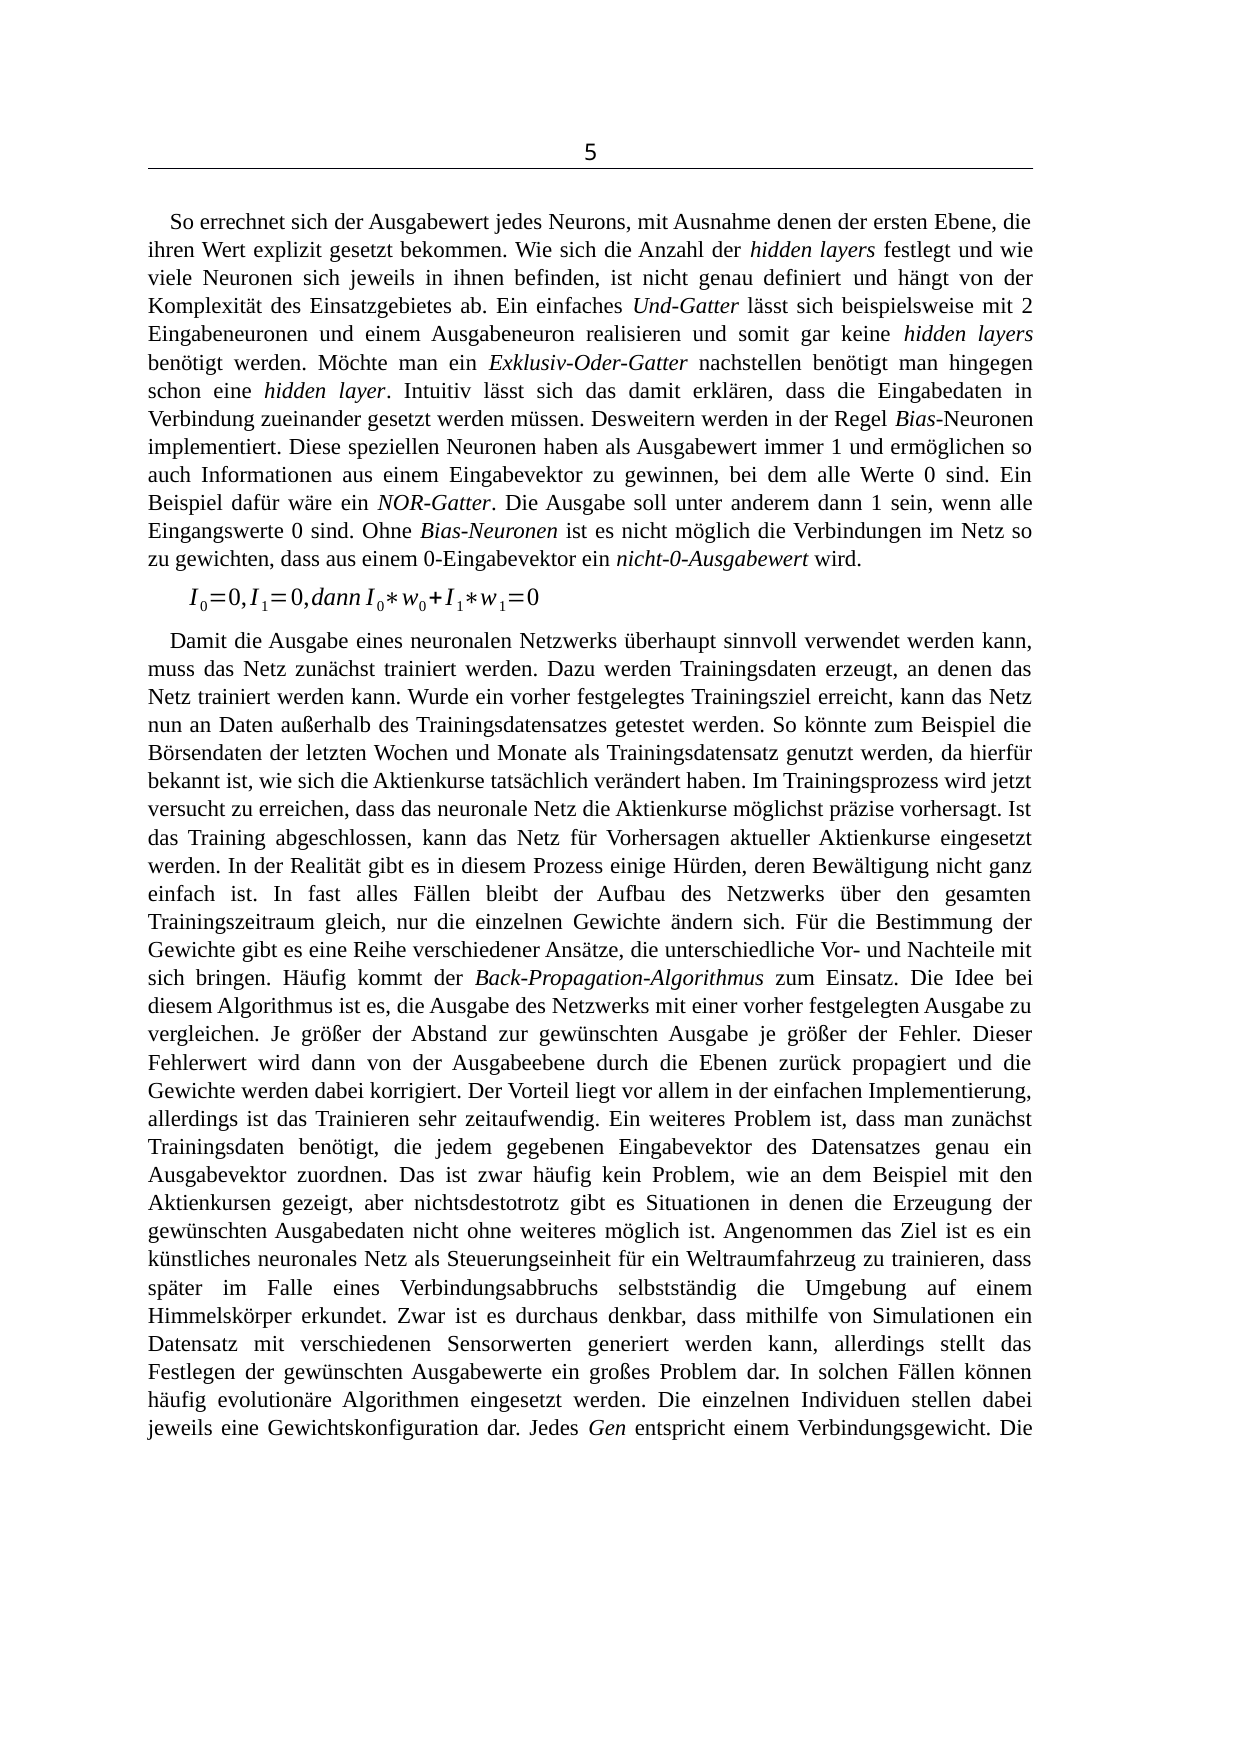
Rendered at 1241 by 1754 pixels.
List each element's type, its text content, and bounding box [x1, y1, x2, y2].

text Damit die Ausgabe eines neuronalen Netzwerks überhaupt sinnvoll verwendet werden kann, muss das Netz zunächst trainiert werden. Dazu werden Trainingsdaten erzeugt, an denen das Netz trainiert werden kann. Wurde ein vorher festgelegtes Trainingsziel erreicht, kann das Netz nun an Daten außerhalb des Trainingsdatensatzes getestet werden. So könnte zum Beispiel die Börsendaten der letzten Wochen und Monate als Trainingsdatensatz genutzt werden, da hierfür bekannt ist, wie sich die Aktienkurse tatsächlich verändert haben. Im Trainingsprozess wird jetzt versucht zu erreichen, dass das neuronale Netz die Aktienkurse möglichst präzise vorhersagt. Ist das Training abgeschlossen, kann das Netz für Vorhersagen aktueller Aktienkurse eingesetzt werden. In der Realität gibt es in diesem Prozess einige Hürden, deren Bewältigung nicht ganz einfach ist. In fast alles Fällen bleibt der Aufbau des Netzwerks über den gesamten Trainingszeitraum gleich, nur die einzelnen Gewichte ändern sich. Für die Bestimmung der Gewichte gibt es eine Reihe verschiedener Ansätze, die unterschiedliche Vor- und Nachteile mit sich bringen. Häufig kommt der Back-Propagation-Algorithmus zum Einsatz. Die Idee bei diesem Algorithmus ist es, die Ausgabe des Netzwerks mit einer vorher festgelegten Ausgabe zu vergleichen. Je größer der Abstand zur gewünschten Ausgabe je größer der Fehler. Dieser Fehlerwert wird dann von der Ausgabeebene durch die Ebenen zurück propagiert und die Gewichte werden dabei korrigiert. Der Vorteil liegt vor allem in der einfachen Implementierung, allerdings ist das Trainieren sehr zeitaufwendig. Ein weiteres Problem ist, dass man zunächst Trainingsdaten benötigt, die jedem gegebenen Eingabevektor des Datensatzes genau ein Ausgabevektor zuordnen. Das ist zwar häufig kein Problem, wie an dem Beispiel mit den Aktienkursen gezeigt, aber nichtsdestotrotz gibt es Situationen in denen die Erzeugung der gewünschten Ausgabedaten nicht ohne weiteres möglich ist. Angenommen das Ziel ist es ein künstliches neuronales Netz als Steuerungseinheit für ein Weltraumfahrzeug zu trainieren, dass später im Falle eines Verbindungsabbruchs selbstständig die Umgebung auf einem Himmelskörper erkundet. Zwar ist es durchaus denkbar, dass mithilfe von Simulationen ein Datensatz mit verschiedenen Sensorwerten generiert werden kann, allerdings stellt das Festlegen der gewünschten Ausgabewerte ein großes Problem dar. In solchen Fällen können häufig evolutionäre Algorithmen eingesetzt werden. Die einzelnen Individuen stellen dabei jeweils eine Gewichtskonfiguration dar. Jedes Gen entspricht einem Verbindungsgewicht. Die [148, 626, 1033, 1441]
text So errechnet sich der Ausgabewert jedes Neurons, mit Ausnahme denen der ersten Ebene, die ihren Wert explizit gesetzt bekommen. Wie sich die Anzahl der hidden layers festlegt und wie viele Neuronen sich jeweils in ihnen befinden, ist nicht genau definiert und hängt von der Komplexität des Einsatzgebietes ab. Ein einfaches Und-Gatter lässt sich beispielsweise mit 2 Eingabeneuronen und einem Ausgabeneuron realisieren und somit gar keine hidden layers benötigt werden. Möchte man ein Exklusiv-Oder-Gatter nachstellen benötigt man hingegen schon eine hidden layer. Intuitiv lässt sich das damit erklären, dass die Eingabedaten in Verbindung zueinander gesetzt werden müssen. Desweitern werden in der Regel Bias-Neuronen implementiert. Diese speziellen Neuronen haben als Ausgabewert immer 1 und ermöglichen so auch Informationen aus einem Eingabevektor zu gewinnen, bei dem alle Werte 0 sind. Ein Beispiel dafür wäre ein NOR-Gatter. Die Ausgabe soll unter anderem dann 1 sein, wenn alle Eingangswerte 0 sind. Ohne Bias-Neuronen ist es nicht möglich die Verbindungen im Netz so zu gewichten, dass aus einem 0-Eingabevektor ein nicht-0-Ausgabewert wird. [148, 207, 1033, 572]
